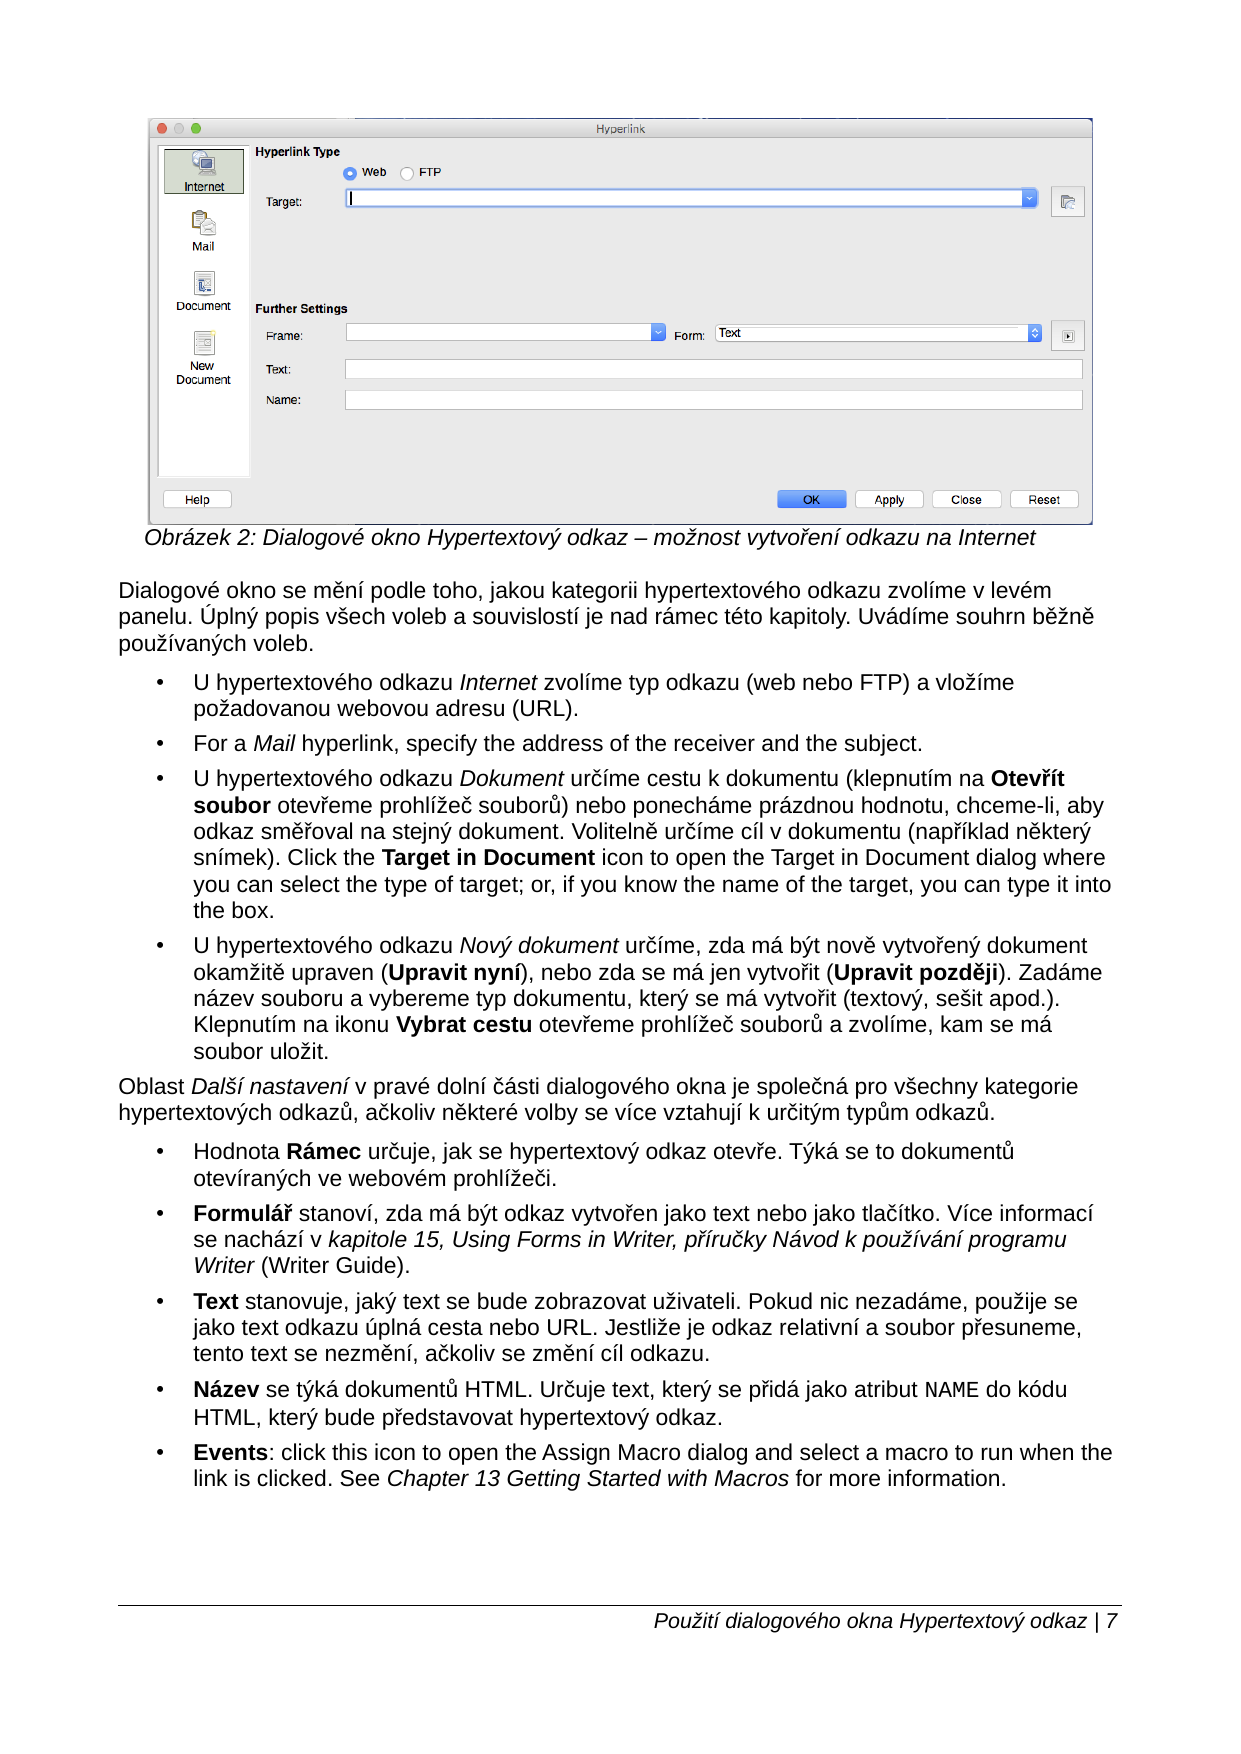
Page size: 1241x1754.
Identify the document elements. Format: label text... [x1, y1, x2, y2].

list U hypertextového odkazu Nový dokument určíme, zda má být nově vytvořený dokument okamžitě upraven (Upravit nyní), nebo zda se má jen vytvořit (Upravit později). Zadáme název souboru a vybereme typ dokumentu, který se má vytvořit (textový, sešit apod.). Klepnutím na ikonu Vybrat cestu otevřeme prohlížeč souborů a zvolíme, kam se má soubor uložit. [156, 932, 1122, 1064]
text Obrázek 2: Dialogové okno Hypertextový odkaz – možnost vytvoření odkazu na Internet [144, 118, 1096, 551]
list Název se týká dokumentů HTML. Určuje text, který se přidá jako atribut NAME do kódu HTML, který bude představovat hypertextový odkaz. [156, 1376, 1122, 1430]
picture [147, 118, 1093, 525]
list Oblast Další nastavení v pravé dolní části dialogového okna je společná pro všechny kategorie hypertextových odkazů, ačkoliv některé volby se více vztahují k určitým typům odkazů. [118, 1073, 1122, 1126]
text Dialogové okno se mění podle toho, jakou kategorii hypertextového odkazu zvolíme v levém panelu. Úplný popis všech voleb a souvislostí je nad rámec této kapitoly. Uvádíme souhrn běžně používaných voleb. [118, 577, 1122, 656]
list For a Mail hyperlink, specify the address of the receiver and the subject. [156, 730, 1122, 756]
list U hypertextového odkazu Dokument určíme cestu k dokumentu (klepnutím na Otevřít soubor otevřeme prohlížeč souborů) nebo ponecháme prázdnou hodnotu, chceme-li, aby odkaz směřoval na stejný dokument. Volitelně určíme cíl v dokumentu (například některý snímek). Click the Target in Document icon to open the Target in Document dialog where you can select the type of target; or, if you know the name of the target, you can type it into the box. [156, 765, 1122, 923]
list Text stanovuje, jaký text se bude zobrazovat uživateli. Pokud nic nezadáme, použije se jako text odkazu úplná cesta nebo URL. Jestliže je odkaz relativní a soubor přesuneme, tento text se nezmění, ačkoliv se změní cíl odkazu. [156, 1288, 1122, 1367]
list Formulář stanoví, zda má být odkaz vytvořen jako text nebo jako tlačítko. Více informací se nachází v kapitole 15, Using Forms in Writer, příručky Návod k používání programu Writer (Writer Guide). [156, 1200, 1122, 1279]
list Events: click this icon to open the Assign Macro dialog and select a macro to run when the link is clicked. See Chapter 13 Getting Started with Macros for more information. [156, 1439, 1122, 1492]
list Hodnota Rámec určuje, jak se hypertextový odkaz otevře. Týká se to dokumentů otevíraných ve webovém prohlížeči. [156, 1138, 1122, 1191]
list U hypertextového odkazu Internet zvolíme typ odkazu (web nebo FTP) a vložíme požadovanou webovou adresu (URL). [156, 668, 1122, 721]
